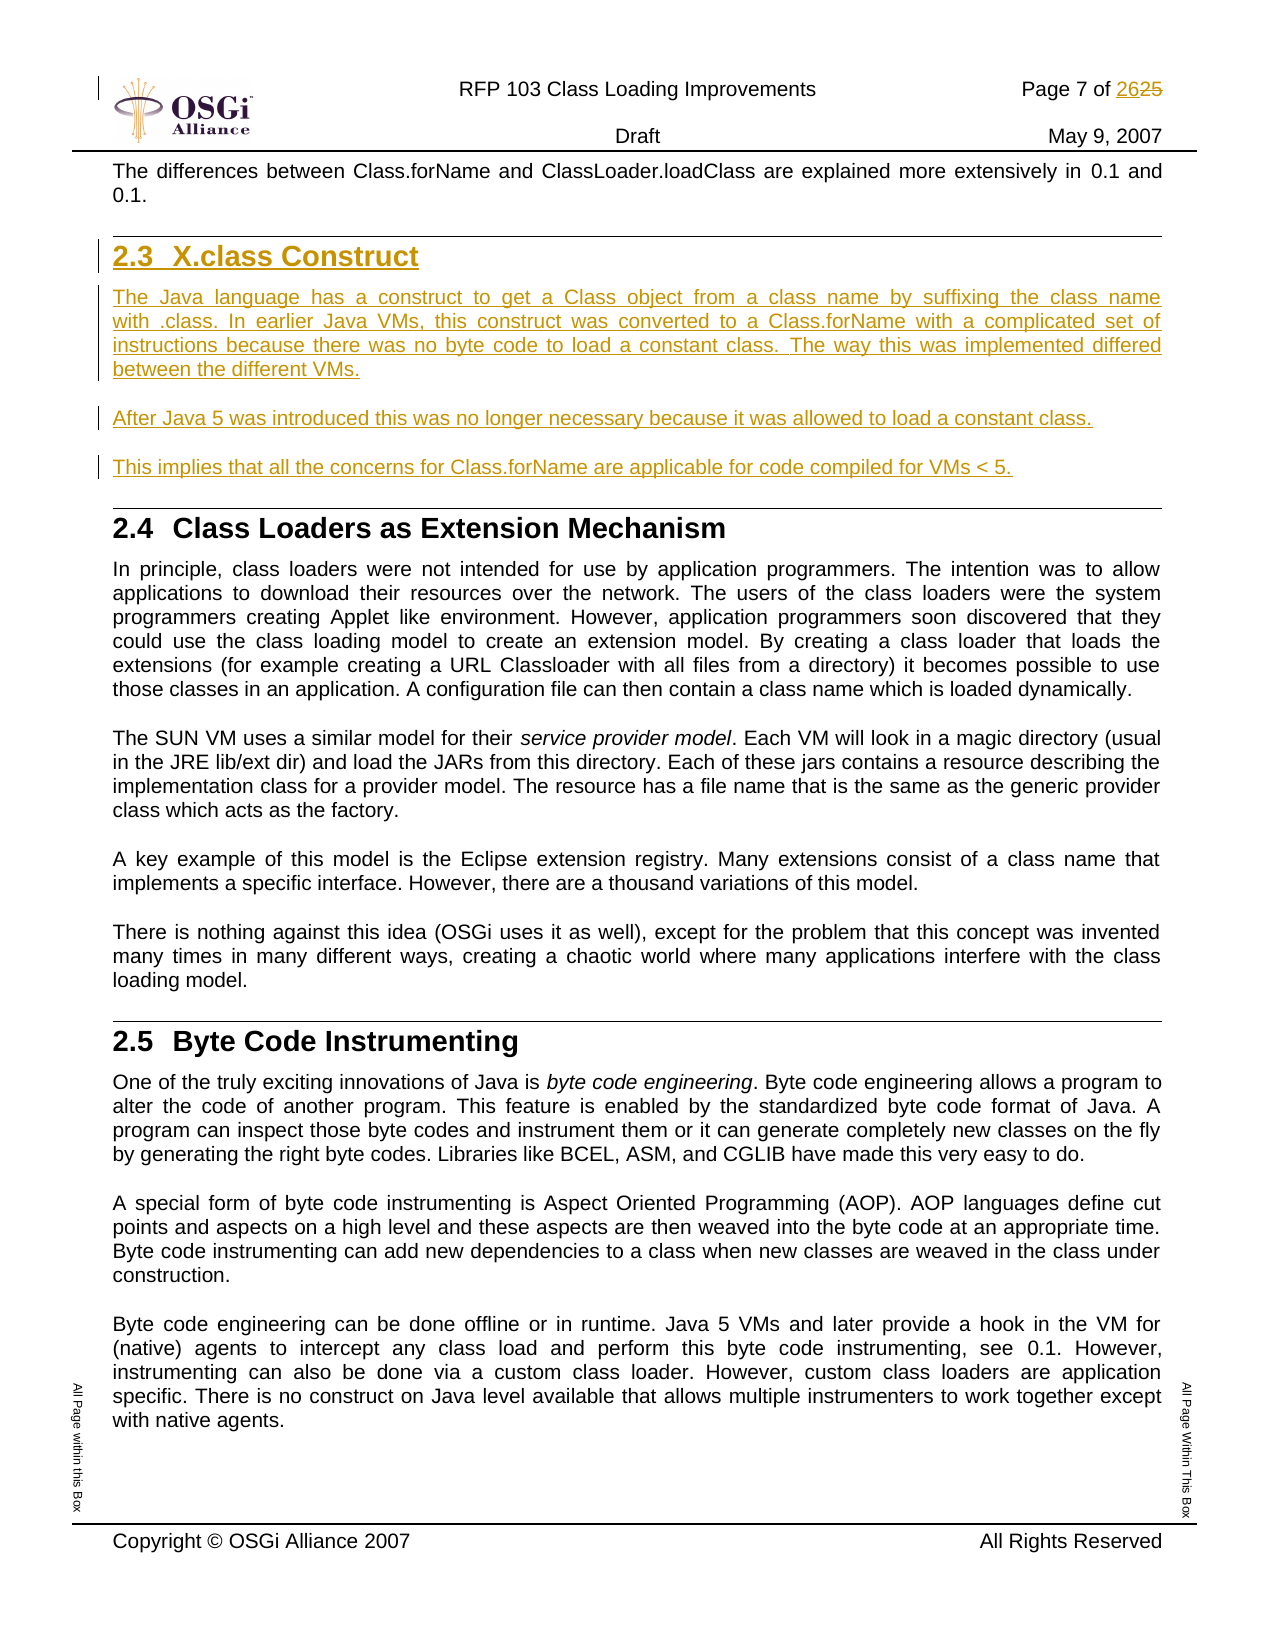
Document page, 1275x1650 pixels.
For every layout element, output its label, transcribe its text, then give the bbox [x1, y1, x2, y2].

text Byte code engineering can be done offline or in runtime. Java 5 VMs and later provide a hook in the VM for (native) agents to intercept any class load and perform this byte code instrumenting, see 6.1. However, instrumenting can also be done via a custom class loader. However, custom class loaders are application specific. There is no construct on Java level available that allows multiple instrumenters to work together except with native agents. [112, 1312, 1162, 1431]
text There is nothing against this idea (OSGi uses it as well), except for the problem that this concept was invented many times in many different ways, creating a chaotic world where many applications interfere with the class loading model. [112, 920, 1162, 992]
text A special form of byte code instrumenting is Aspect Oriented Programming (AOP). AOP languages define cut points and aspects on a high level and these aspects are then weaved into the byte code at an appropriate time. Byte code instrumenting can add new dependencies to a class when new classes are weaved in the class under construction. [112, 1191, 1162, 1287]
subtitle Byte Code Instrumenting [112, 1022, 1162, 1057]
text instructions because there was no byte code to load a constant class. The way this was implemented differed [112, 331, 1162, 354]
text The SUN VM uses a similar model for their service provider model. Each VM will look in a magic directory (usual in the JRE lib/ext dir) and load the JARs from this directory. Each of these jars contains a resource describing the implementation class for a provider model. The resource has a file name that is the same as the generic provider class which acts as the factory. [112, 726, 1162, 822]
subtitle Class Loaders as Extension Mechanism [112, 509, 1162, 545]
text A key example of this model is the Eclipse extension registry. Many extensions consist of a class name that implements a specific interface. However, there are a thousand variations of this model. [112, 847, 1162, 895]
picture [114, 78, 254, 143]
text The differences between Class.forName and ClassLoader.loadClass are explained more extensively in 6.1 and 6.1. [112, 159, 1162, 207]
subtitle X.class Construct [112, 237, 1162, 273]
text This implies that all the concerns for Class.forName are applicable for code compiled for VMs < 5. [112, 455, 1162, 479]
text The Java language has a construct to get a Class object from a class name by suffixing the class name [112, 285, 1162, 306]
text In principle, class loaders were not intended for use by application programmers. The intention was to allow applications to download their resources over the network. The users of the class loaders were the system programmers creating Applet like environment. However, application programmers soon discovered that they could use the class loading model to create an extension model. By creating a class loader that loads the extensions (for example creating a URL Classloader with all files from a directory) it becomes possible to use those classes in an application. A configuration file can then contain a class name which is loaded dynamically. [112, 557, 1162, 701]
text with .class. In earlier Java VMs, this construct was converted to a Class.forName with a complicated set of [112, 307, 1162, 330]
text One of the truly exciting innovations of Java is byte code engineering. Byte code engineering allows a program to alter the code of another program. This feature is enabled by the standardized byte code format of Java. A program can inspect those byte codes and instrument them or it can generate completely new classes on the fly by generating the right byte codes. Libraries like BCEL, ASM, and CGLIB have made this very easy to do. [112, 1070, 1162, 1166]
text After Java 5 was introduced this was no longer necessary because it was allowed to load a constant class. [112, 406, 1162, 430]
text between the different VMs. [112, 355, 1162, 381]
